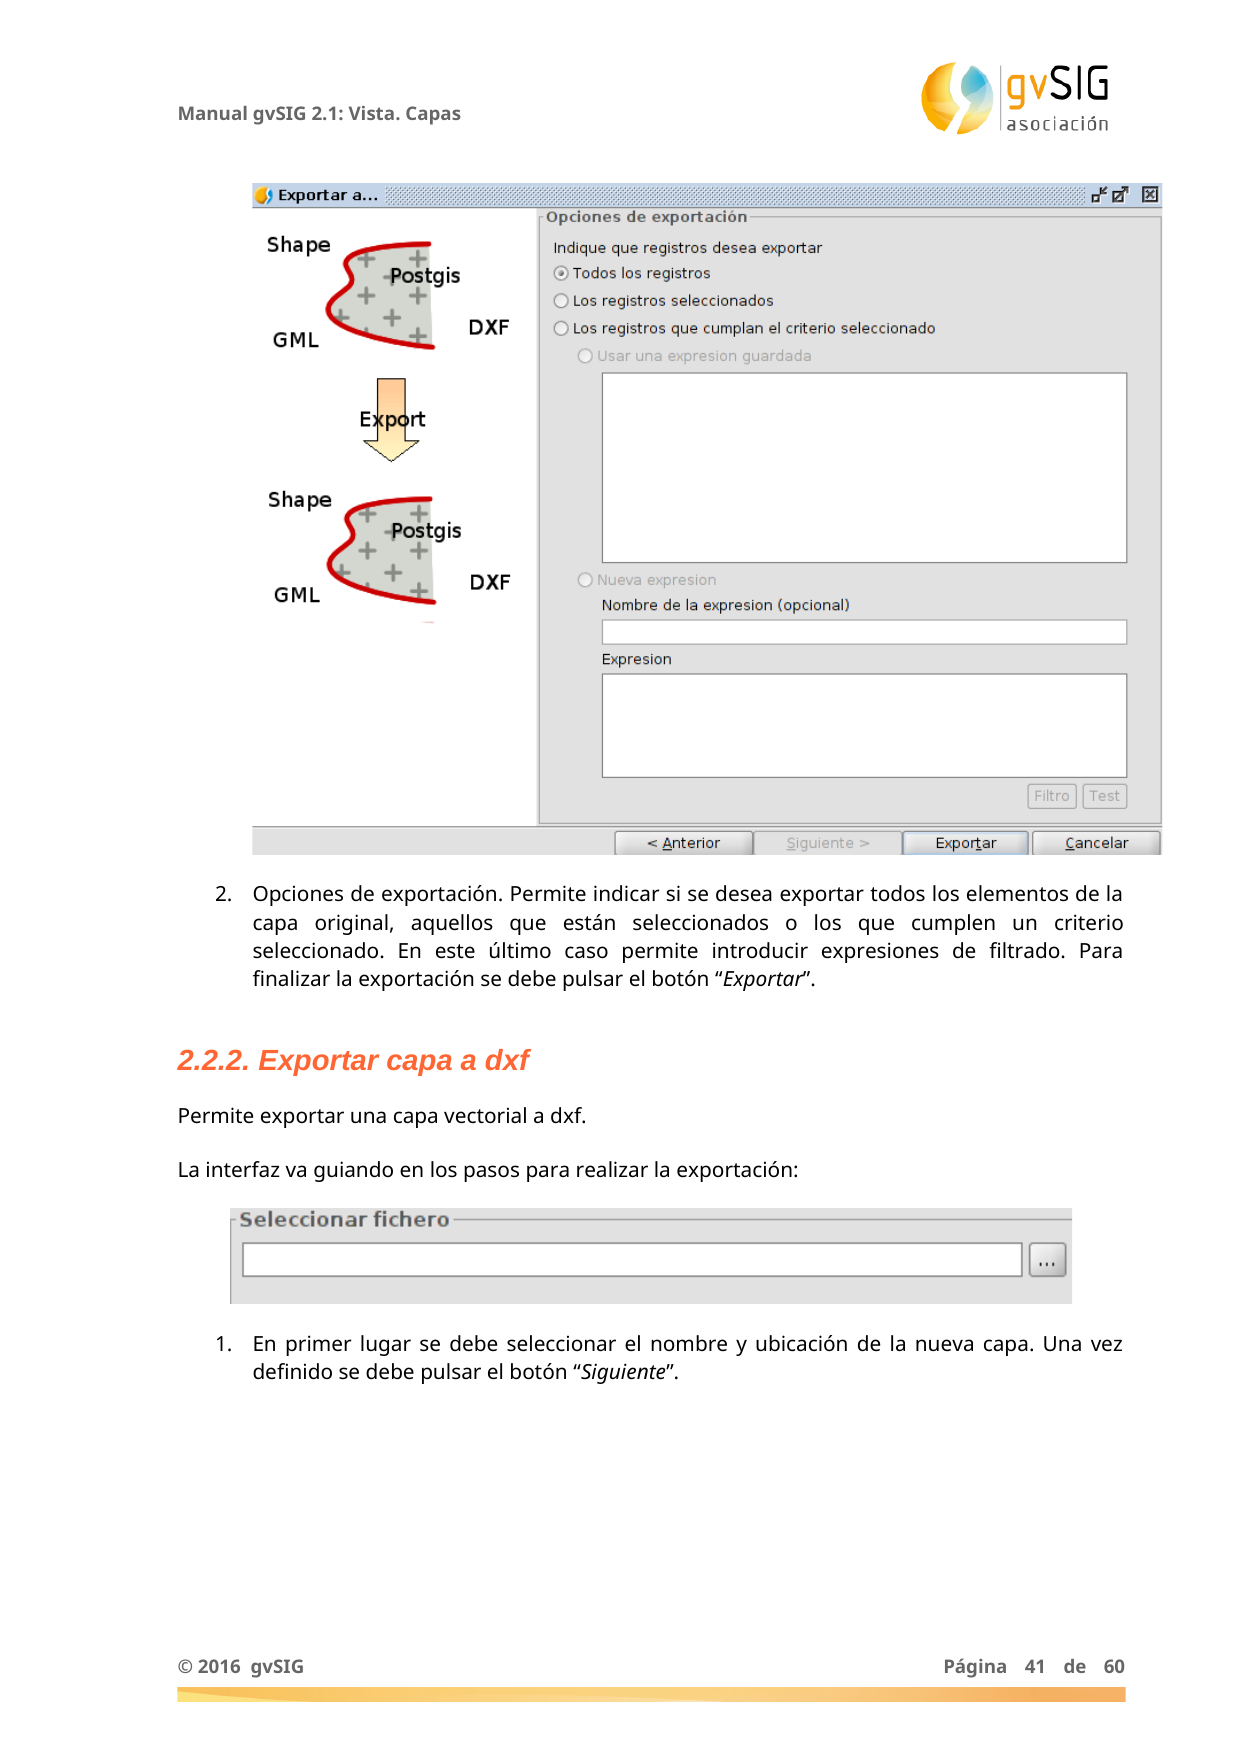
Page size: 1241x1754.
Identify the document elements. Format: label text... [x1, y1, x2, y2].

text Permite exportar una capa vectorial a dxf. [177, 1101, 1125, 1130]
list En primer lugar se debe seleccionar el nombre y ubicación de la nueva capa. Una vez definido se debe pulsar el botón “Siguiente”. [215, 1329, 1125, 1386]
list Opciones de exportación. Permite indicar si se desea exportar todos los elementos de la capa original, aquellos que están seleccionados o los que cumplen un criterio seleccionado. En este último caso permite introducir expresiones de filtrado. Para finalizar la exportación se debe pulsar el botón “Exportar”. [215, 879, 1125, 993]
picture [902, 47, 1122, 148]
picture [177, 1687, 1126, 1702]
text La interfaz va guiando en los pasos para realizar la exportación: [177, 1155, 1125, 1183]
picture [252, 183, 1163, 855]
picture [230, 1208, 1073, 1304]
subtitle 2.2.2. Exportar capa a dxf [177, 1043, 1125, 1076]
